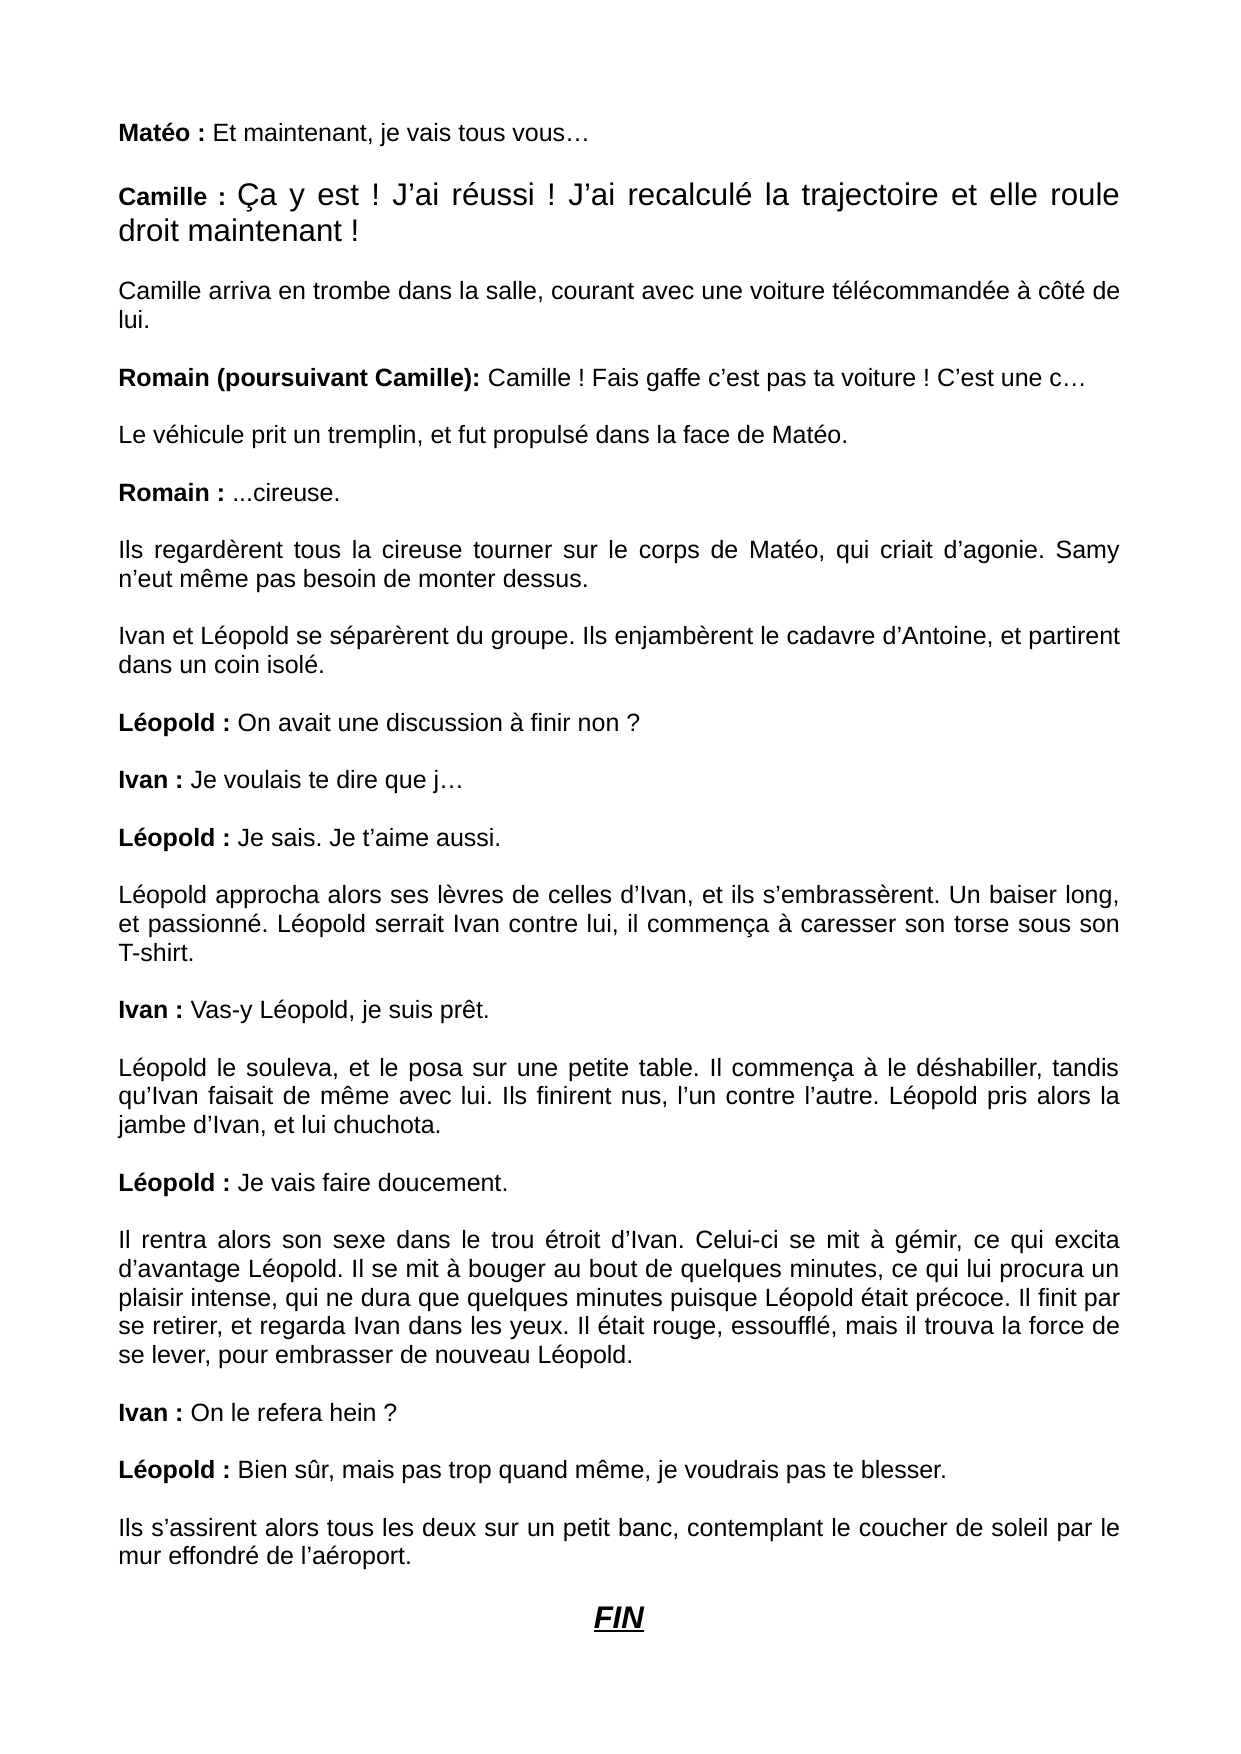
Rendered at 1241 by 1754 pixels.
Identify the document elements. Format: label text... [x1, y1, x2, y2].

text Il rentra alors son sexe dans le trou étroit d’Ivan. Celui-ci se mit à gémir, ce qui excita d’avantage Léopold. Il se mit à bouger au bout de quelques minutes, ce qui lui procura un plaisir intense, qui ne dura que quelques minutes puisque Léopold était précoce. Il finit par se retirer, et regarda Ivan dans les yeux. Il était rouge, essoufflé, mais il trouva la force de se lever, pour embrasser de nouveau Léopold. [118, 1225, 1122, 1369]
text Romain (poursuivant Camille): Camille ! Fais gaffe c’est pas ta voiture ! C’est une c… [118, 362, 1122, 391]
text Ivan et Léopold se séparèrent du groupe. Ils enjambèrent le cadavre d’Antoine, et partirent dans un coin isolé. [118, 621, 1122, 679]
text Ils regardèrent tous la cireuse tourner sur le corps de Matéo, qui criait d’agonie. Samy n’eut même pas besoin de monter dessus. [118, 535, 1122, 592]
text Ivan : On le refera hein ? [118, 1397, 1122, 1426]
text Léopold : Bien sûr, mais pas trop quand même, je voudrais pas te blesser. [118, 1455, 1122, 1484]
text Léopold : Je sais. Je t’aime aussi. [118, 822, 1122, 851]
text Léopold le souleva, et le posa sur une petite table. Il commença à le déshabiller, tandis qu’Ivan faisait de même avec lui. Ils finirent nus, l’un contre l’autre. Léopold pris alors la jambe d’Ivan, et lui chuchota. [118, 1052, 1122, 1139]
text FIN [118, 1599, 1122, 1635]
text Le véhicule prit un tremplin, et fut propulsé dans la face de Matéo. [118, 420, 1122, 449]
text Ils s’assirent alors tous les deux sur un petit banc, contemplant le coucher de soleil par le mur effondré de l’aéroport. [118, 1512, 1122, 1570]
text Romain : ...cireuse. [118, 477, 1122, 506]
text Léopold : Je vais faire doucement. [118, 1167, 1122, 1196]
text Léopold approcha alors ses lèvres de celles d’Ivan, et ils s’embrassèrent. Un baiser long, et passionné. Léopold serrait Ivan contre lui, il commença à caresser son torse sous son T-shirt. [118, 880, 1122, 966]
text Ivan : Vas-y Léopold, je suis prêt. [118, 995, 1122, 1024]
text Léopold : On avait une discussion à finir non ? [118, 707, 1122, 736]
text Camille : Ça y est ! J’ai réussi ! J’ai recalculé la trajectoire et elle roule droit maintenant ! [118, 176, 1122, 247]
text Matéo : Et maintenant, je vais tous vous… [118, 118, 1122, 147]
text Camille arriva en trombe dans la salle, courant avec une voiture télécommandée à côté de lui. [118, 276, 1122, 334]
text Ivan : Je voulais te dire que j… [118, 765, 1122, 794]
